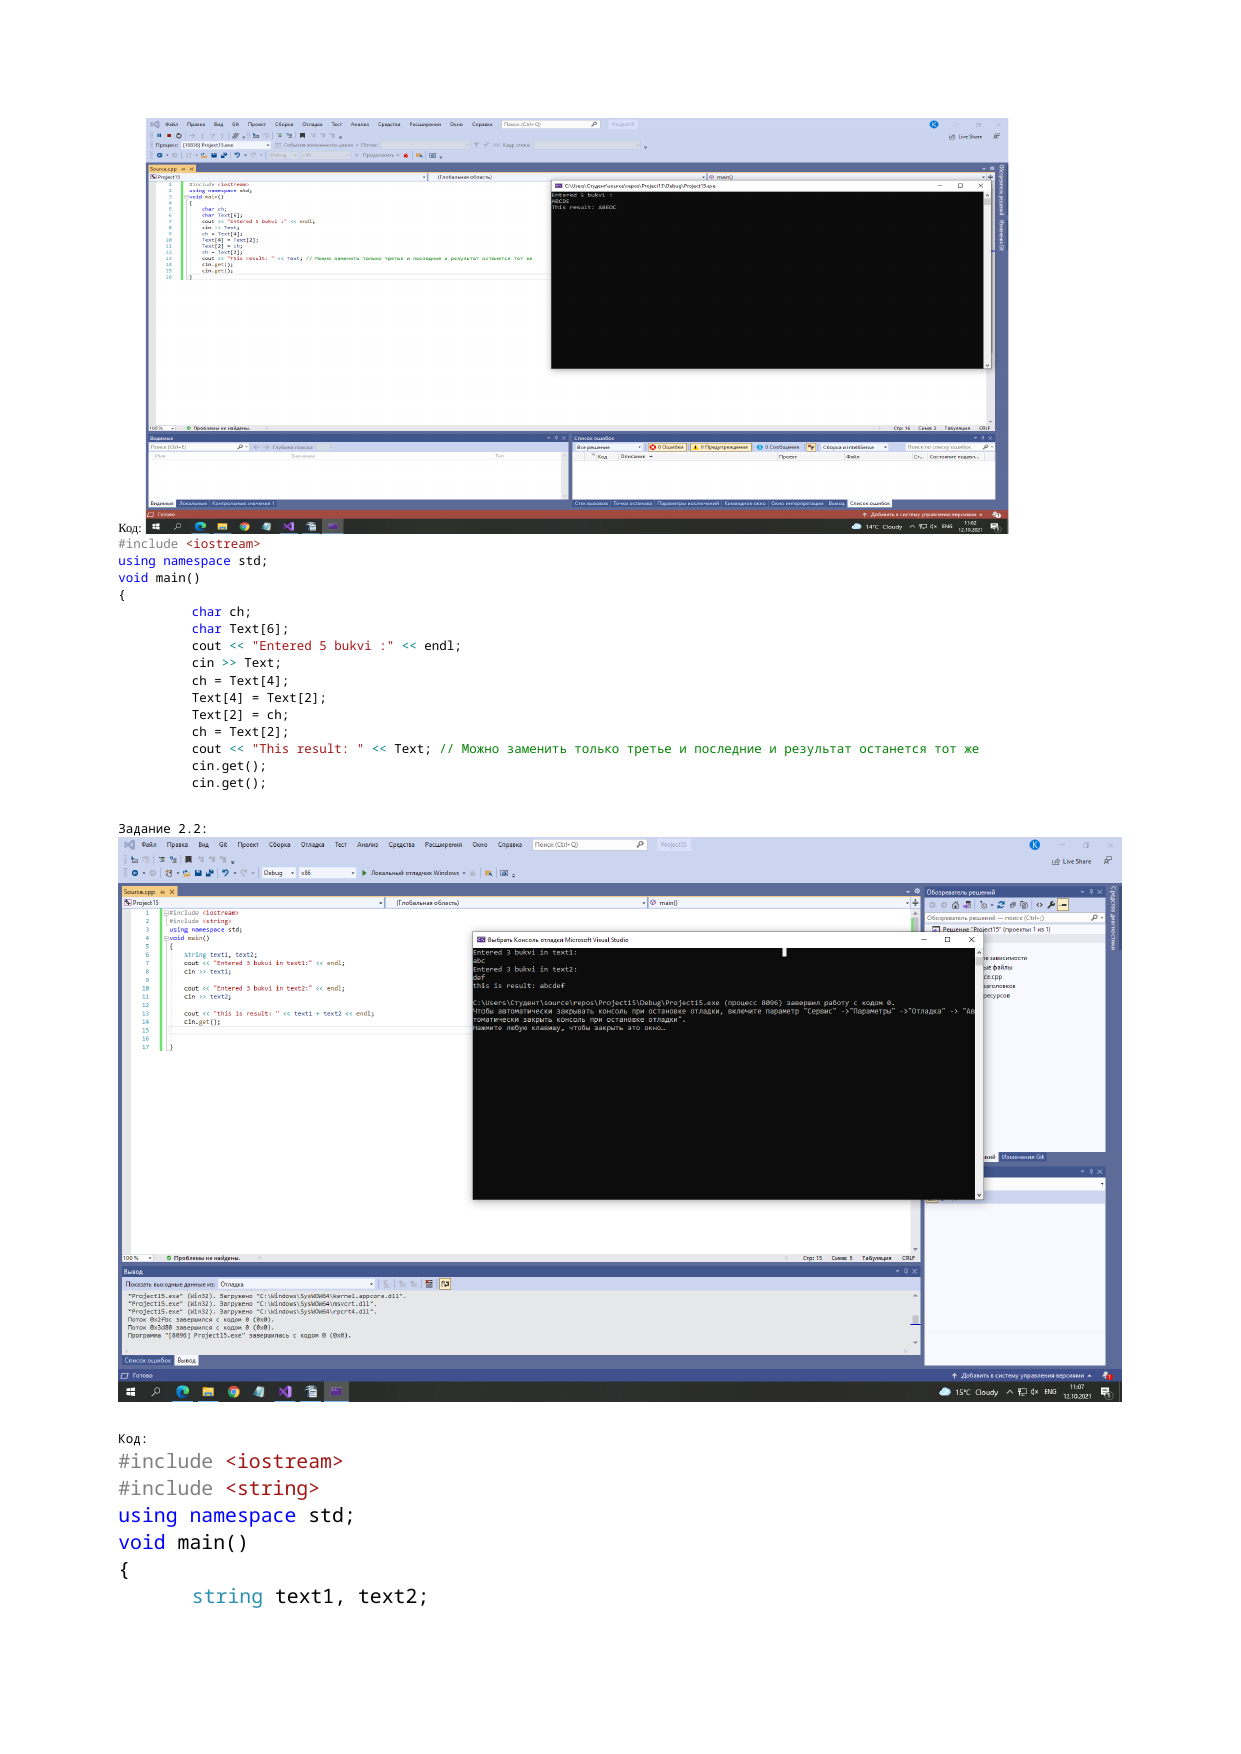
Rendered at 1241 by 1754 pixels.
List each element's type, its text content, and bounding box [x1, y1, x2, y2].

text using namespace std; [118, 1501, 1122, 1528]
text cin.get(); [118, 757, 1122, 774]
text cin.get(); [118, 774, 1122, 791]
text #include <iostream> [118, 1447, 1122, 1474]
text #include <string> [118, 1474, 1122, 1501]
text char ch; [118, 603, 1122, 620]
picture [145, 118, 1009, 534]
text Код: [118, 1430, 1122, 1447]
picture [118, 837, 1122, 1402]
text ch = Text[2]; [118, 723, 1122, 740]
text string text1, text2; [118, 1582, 1122, 1609]
text cin >> Text; [118, 654, 1122, 672]
text void main() [118, 569, 1122, 586]
text cout << "This result: " << Text; // Можно заменить только третье и последние и результат останется тот же [118, 740, 1122, 757]
text #include <iostream> [118, 535, 1122, 552]
text cout << "Entered 5 bukvi :" << endl; [118, 637, 1122, 654]
text Text[4] = Text[2]; [118, 689, 1122, 706]
text using namespace std; [118, 552, 1122, 569]
text void main() [118, 1528, 1122, 1555]
text Text[2] = ch; [118, 706, 1122, 723]
text char Text[6]; [118, 620, 1122, 637]
text Задание 2.2: [118, 820, 1122, 837]
text ch = Text[4]; [118, 672, 1122, 689]
text { [118, 1555, 1122, 1582]
text { [118, 586, 1122, 603]
text Код: [118, 521, 1122, 535]
